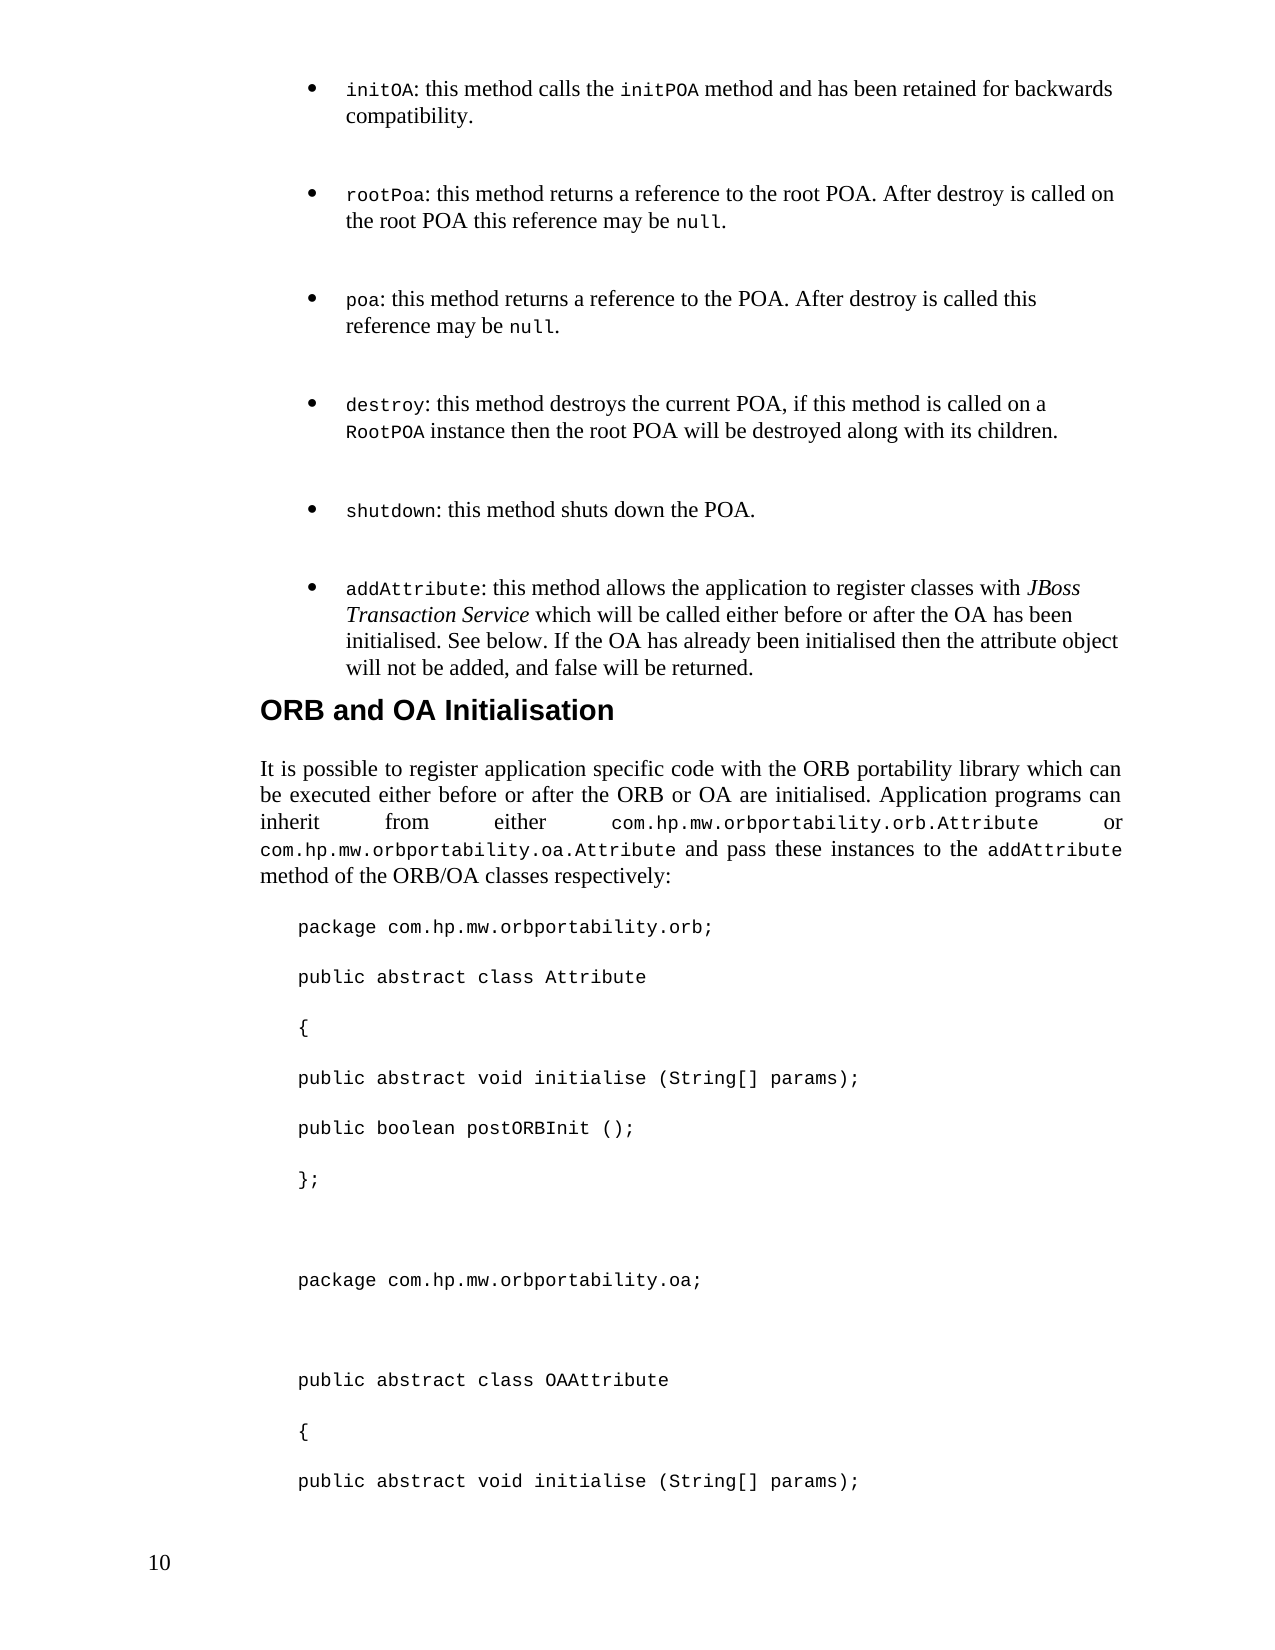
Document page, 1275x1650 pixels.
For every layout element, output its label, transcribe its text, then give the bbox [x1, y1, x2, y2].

text package com.hp.mw.orbportability.orb; [298, 917, 1122, 939]
text public boolean postORBInit (); [298, 1119, 1122, 1140]
text public abstract void initialise (String[] params); [298, 1069, 1122, 1090]
text { [298, 1422, 1122, 1443]
subtitle ORB and OA Initialisation [148, 692, 1122, 726]
text public abstract class OAAttribute [298, 1371, 1122, 1392]
list shutdown: this method shuts down the POA. [308, 496, 1122, 523]
text It is possible to register application specific code with the ORB portability library which can be executed either before or after the ORB or OA are initialised. Application programs can inherit from either com.hp.mw.orbportability.orb.Attribute or com.hp.mw.orbportability.oa.Attribute and pass these instances to the addAttribute method of the ORB/OA classes respectively: [260, 755, 1122, 888]
list destroy: this method destroys the current POA, if this method is called on a RootPOA instance then the root POA will be destroyed along with its children. [308, 390, 1122, 444]
text public abstract void initialise (String[] params); [298, 1472, 1122, 1493]
text }; [298, 1169, 1122, 1191]
list addAttribute: this method allows the application to register classes with JBoss Transaction Service which will be called either before or after the OA has been initialised. See below. If the OA has already been initialised then the attribute object will not be added, and false will be returned. [308, 574, 1122, 680]
list rootPoa: this method returns a reference to the root POA. After destroy is called on the root POA this reference may be null. [308, 180, 1122, 234]
text package com.hp.mw.orbportability.oa; [298, 1270, 1122, 1292]
list poa: this method returns a reference to the POA. After destroy is called this reference may be null. [308, 285, 1122, 339]
text public abstract class Attribute [298, 968, 1122, 989]
list initOA: this method calls the initPOA method and has been retained for backwards compatibility. [308, 75, 1122, 128]
text { [298, 1018, 1122, 1039]
